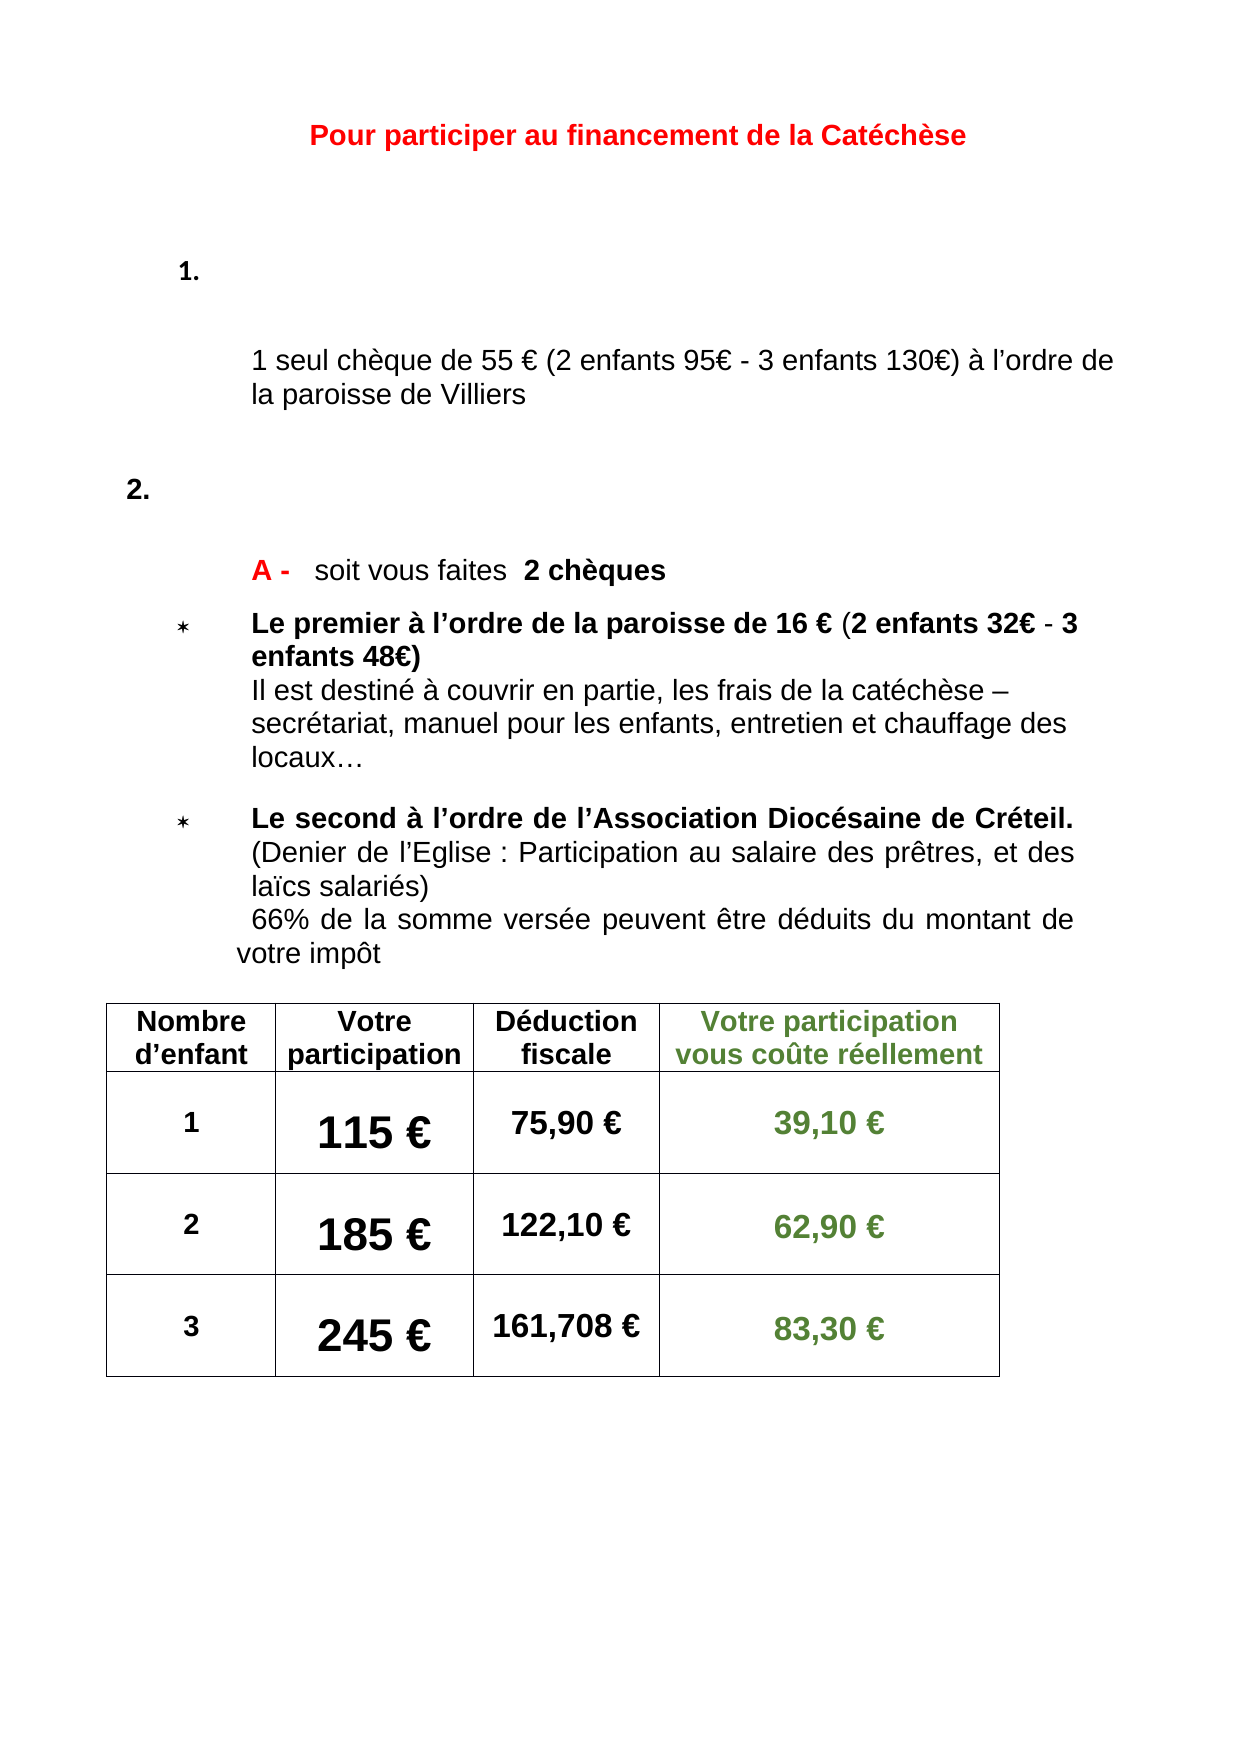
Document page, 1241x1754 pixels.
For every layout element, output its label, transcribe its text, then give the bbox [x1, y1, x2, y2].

table_cell 75,90 € [474, 1072, 659, 1172]
table_cell 1 [107, 1072, 275, 1172]
table_header Votre participation [276, 1004, 473, 1071]
list Le second à l’ordre de l’Association Diocésaine de Créteil. (Denier de l’Eglise : Participation au salaire des prêtres, et des laïcs salariés) [177, 801, 1075, 902]
table_cell 2 [107, 1174, 275, 1274]
table_header Déduction fiscale [474, 1004, 659, 1071]
table_cell 62,90 € [660, 1174, 999, 1274]
text Il est destiné à couvrir en partie, les frais de la catéchèse – secrétariat, manuel pour les enfants, entretien et chauffage des locaux… [251, 673, 1122, 773]
table_cell 83,30 € [660, 1275, 999, 1376]
table_header Votre participation vous coûte réellement [660, 1004, 999, 1071]
table_cell 245 € [276, 1275, 473, 1376]
list Le premier à l’ordre de la paroisse de 16 € (2 enfants 32€ - 3 enfants 48€) [177, 606, 1122, 673]
text 66% de la somme versée peuvent être déduits du montant de votre impôt [236, 902, 1075, 969]
text A - soit vous faites 2 chèques [177, 553, 1122, 586]
table_cell 115 € [276, 1072, 473, 1172]
text Pour participer au financement de la Catéchèse [148, 118, 1122, 152]
table_header Nombre d’enfant [107, 1004, 275, 1071]
table_cell 122,10 € [474, 1174, 659, 1274]
table_cell 3 [107, 1275, 275, 1376]
text 1 seul chèque de 55 € (2 enfants 95€ - 3 enfants 130€) à l’ordre de la paroisse de Villiers [251, 343, 1122, 411]
table_cell 185 € [276, 1174, 473, 1274]
table_cell 39,10 € [660, 1072, 999, 1172]
table_cell 161,708 € [474, 1275, 659, 1376]
